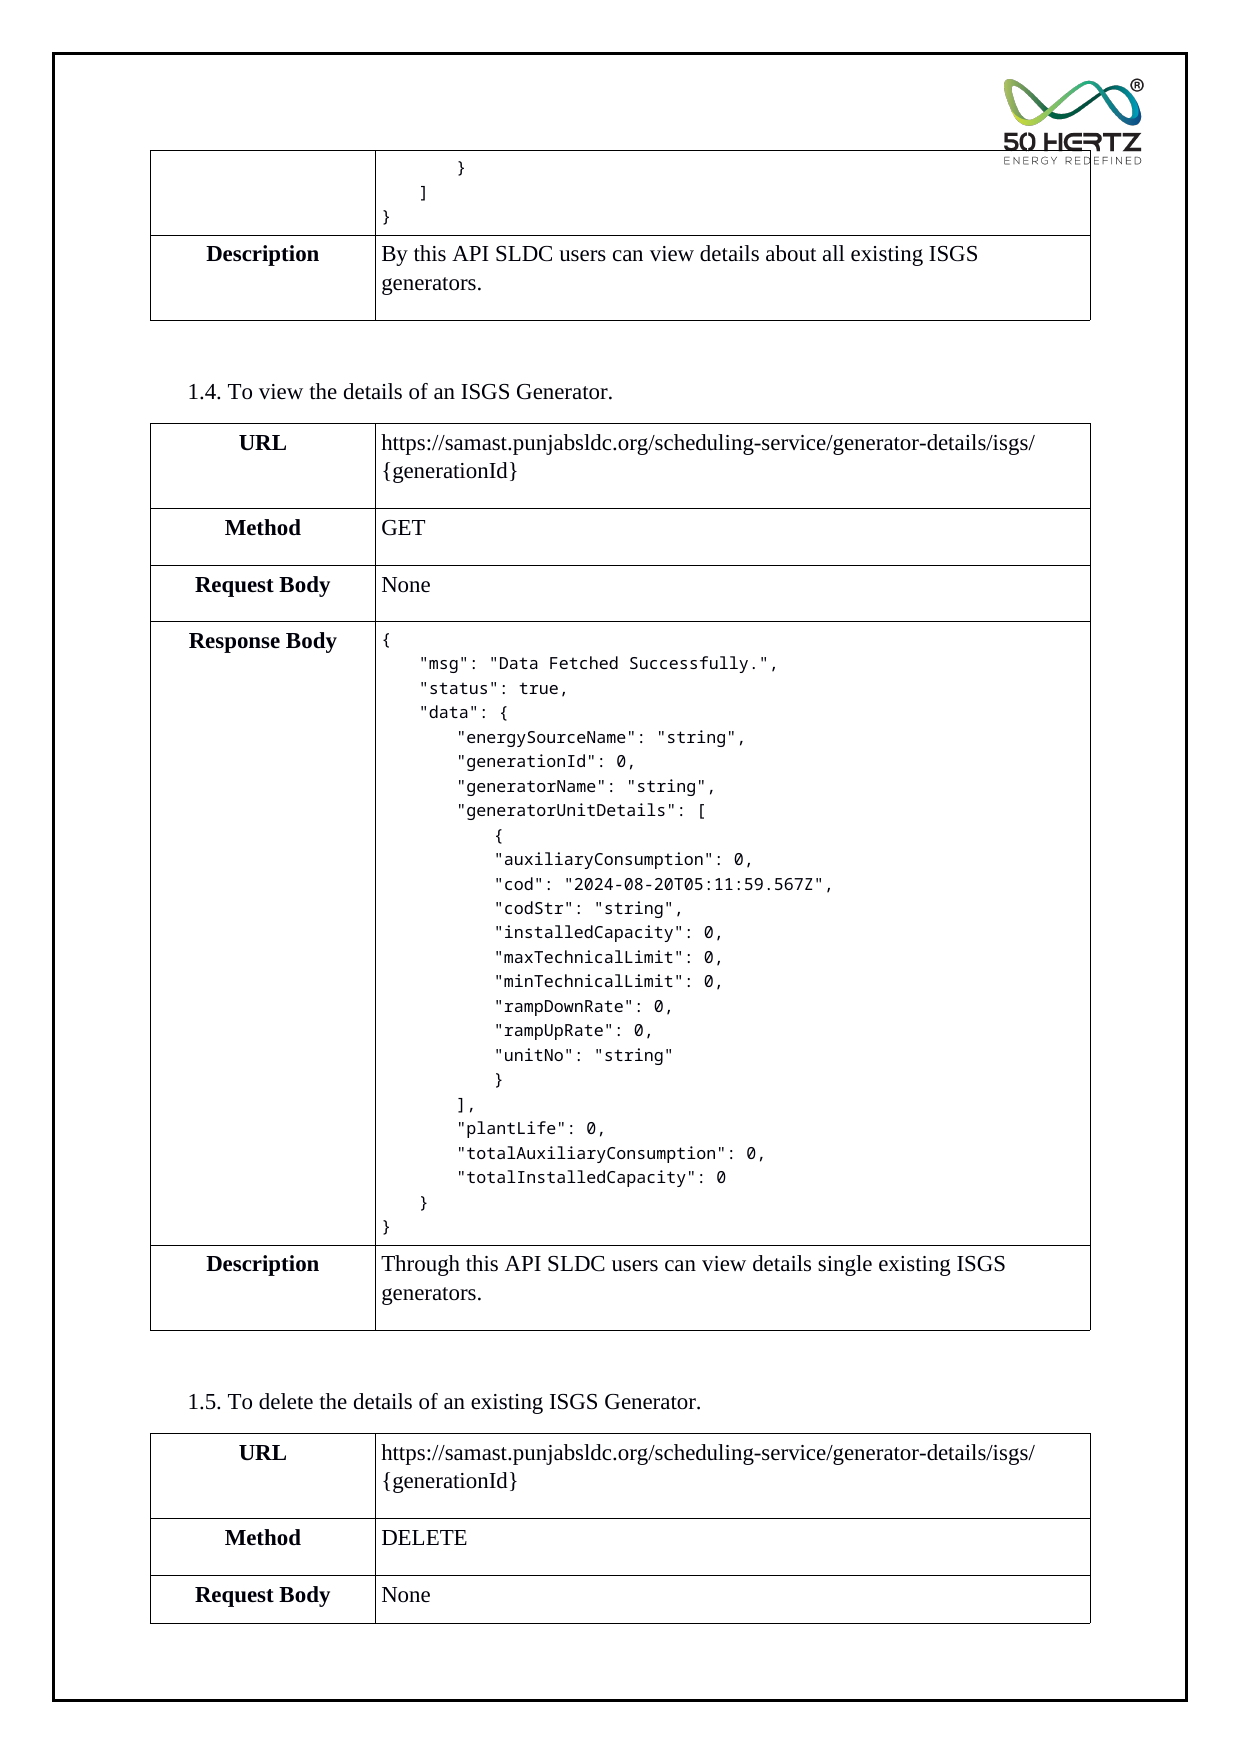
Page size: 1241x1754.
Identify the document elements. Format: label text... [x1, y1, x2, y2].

table_cell None [376, 1576, 1090, 1623]
table_cell DELETE [376, 1519, 1090, 1575]
table_cell By this API SLDC users can view details about all existing ISGS generators. [376, 236, 1090, 320]
table_cell } ] } [376, 151, 1090, 235]
table_header https://samast.punjabsldc.org/scheduling-service/generator-details/isgs/{generationId} [376, 424, 1090, 508]
table_cell Description [151, 236, 375, 320]
table_cell Request Body [151, 1576, 375, 1623]
table_cell Method [151, 509, 375, 565]
table_header URL [151, 1434, 375, 1518]
table_cell Request Body [151, 566, 375, 621]
text 1.4. To view the details of an ISGS Generator. [150, 378, 1090, 404]
table_cell Response Body [151, 622, 375, 1245]
text 1.5. To delete the details of an existing ISGS Generator. [150, 1388, 1090, 1414]
table_header URL [151, 424, 375, 508]
table_header https://samast.punjabsldc.org/scheduling-service/generator-details/isgs/{generationId} [376, 1434, 1090, 1518]
table_cell Description [151, 1246, 375, 1330]
table_cell [151, 151, 375, 235]
table_cell GET [376, 509, 1090, 565]
table_cell { "msg": "Data Fetched Successfully.", "status": true, "data": { "energySourceName": "string", "generationId": 0, "generatorName": "string", "generatorUnitDetails": [ { "auxiliaryConsumption": 0, "cod": "2024-08-20T05:11:59.567Z", "codStr": "string", "installedCapacity": 0, "maxTechnicalLimit": 0, "minTechnicalLimit": 0, "rampDownRate": 0, "rampUpRate": 0, "unitNo": "string" } ], "plantLife": 0, "totalAuxiliaryConsumption": 0, "totalInstalledCapacity": 0 } } [376, 622, 1090, 1245]
table_cell Through this API SLDC users can view details single existing ISGS generators. [376, 1246, 1090, 1330]
picture [996, 77, 1147, 168]
table_cell None [376, 566, 1090, 621]
table_cell Method [151, 1519, 375, 1575]
